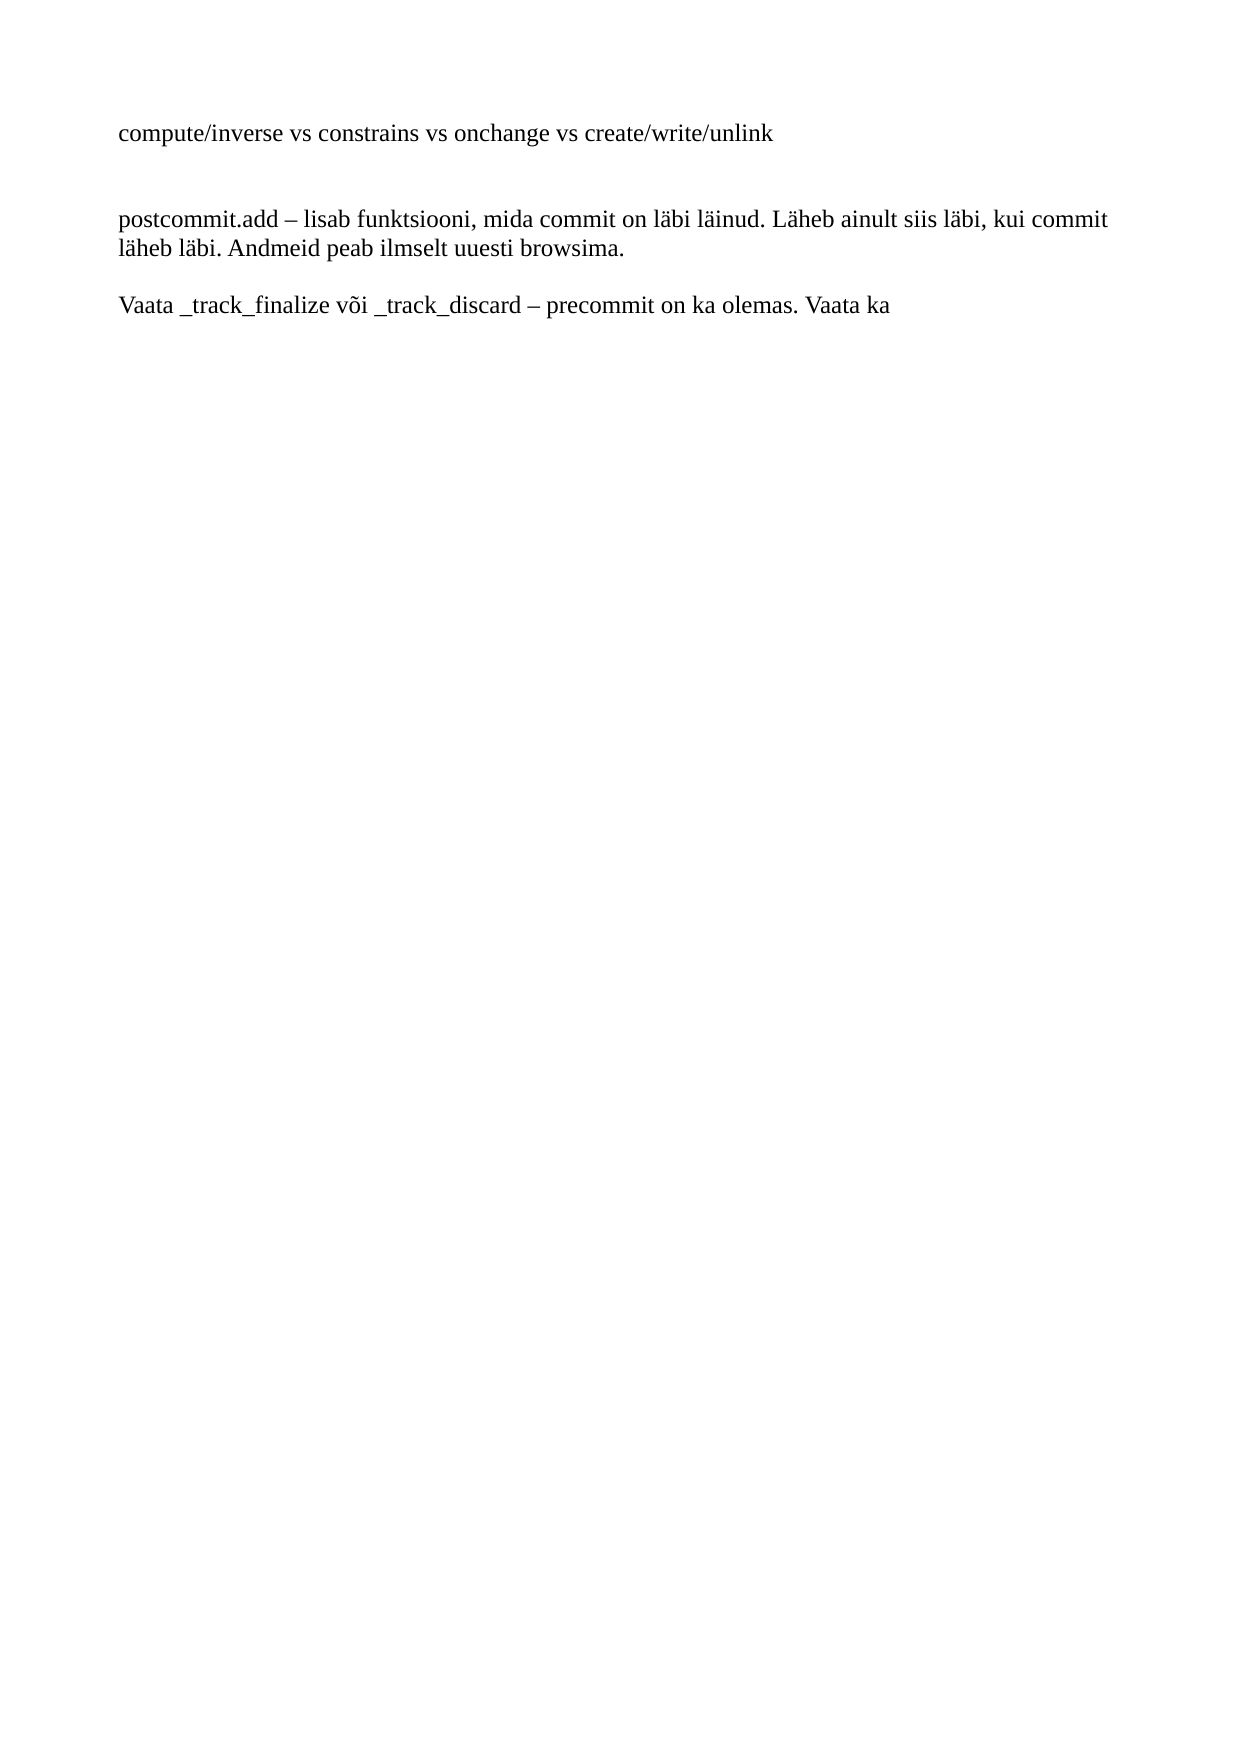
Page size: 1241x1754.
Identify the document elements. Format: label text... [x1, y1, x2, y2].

text Vaata _track_finalize või _track_discard – precommit on ka olemas. Vaata ka [118, 291, 1122, 319]
text compute/inverse vs constrains vs onchange vs create/write/unlink [118, 118, 1122, 147]
text postcommit.add – lisab funktsiooni, mida commit on läbi läinud. Läheb ainult siis läbi, kui commit läheb läbi. Andmeid peab ilmselt uuesti browsima. [118, 204, 1122, 262]
